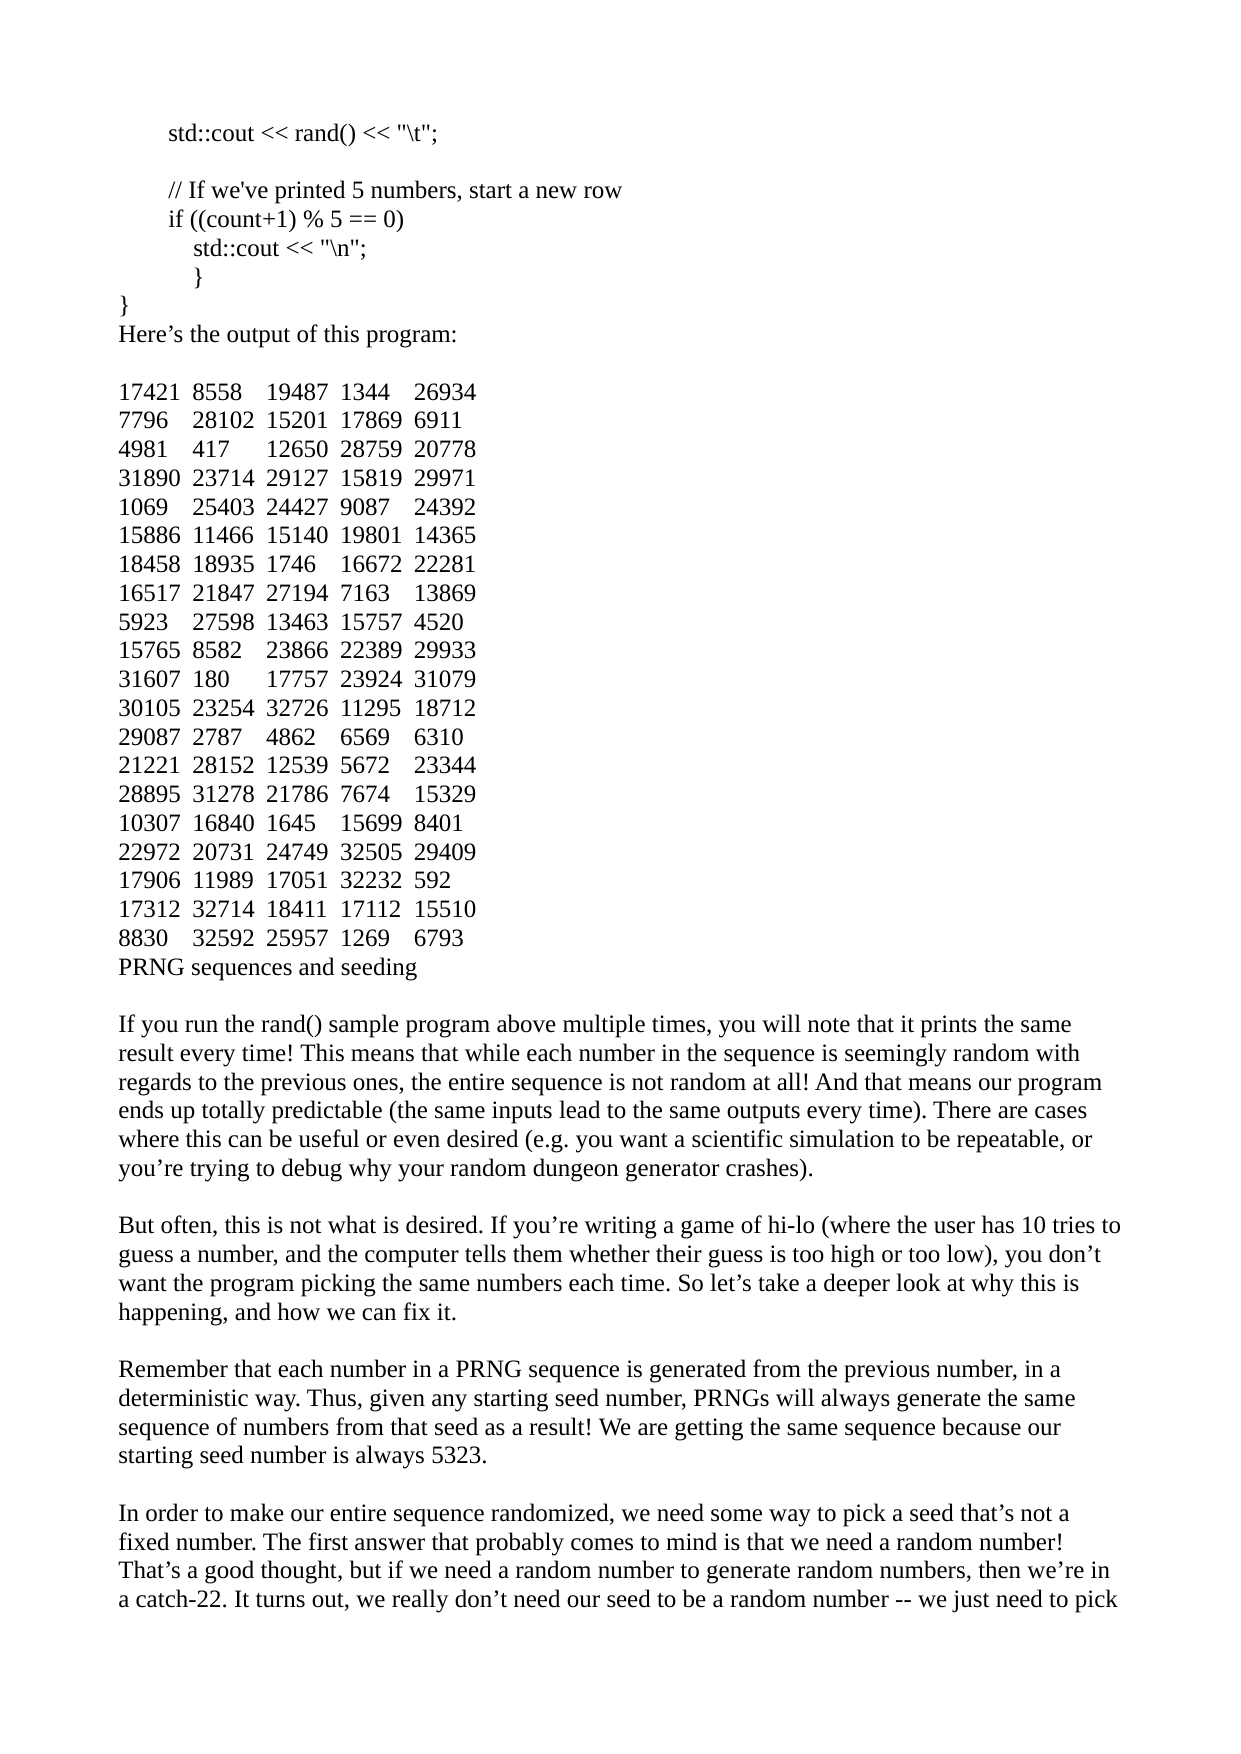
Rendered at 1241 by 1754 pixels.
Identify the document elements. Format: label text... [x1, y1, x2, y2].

text 18458 18935 1746 16672 22281 [118, 549, 1122, 578]
text 5923 27598 13463 15757 4520 [118, 607, 1122, 636]
text if ((count+1) % 5 == 0) [118, 204, 1122, 233]
text 17906 11989 17051 32232 592 [118, 866, 1122, 894]
text 1069 25403 24427 9087 24392 [118, 492, 1122, 521]
text 28895 31278 21786 7674 15329 [118, 779, 1122, 808]
text 17312 32714 18411 17112 15510 [118, 894, 1122, 923]
text std::cout << rand() << "\t"; [118, 118, 1122, 147]
text 22972 20731 24749 32505 29409 [118, 837, 1122, 866]
text 8830 32592 25957 1269 6793 [118, 923, 1122, 952]
text std::cout << "\n"; [118, 233, 1122, 262]
text 15765 8582 23866 22389 29933 [118, 636, 1122, 664]
text 17421 8558 19487 1344 26934 [118, 377, 1122, 406]
text 31890 23714 29127 15819 29971 [118, 463, 1122, 492]
text } [118, 291, 1122, 319]
text 7796 28102 15201 17869 6911 [118, 406, 1122, 434]
text Remember that each number in a PRNG sequence is generated from the previous number, in a deterministic way. Thus, given any starting seed number, PRNGs will always generate the same sequence of numbers from that seed as a result! We are getting the same sequence because our starting seed number is always 5323. [118, 1354, 1122, 1469]
text 21221 28152 12539 5672 23344 [118, 751, 1122, 779]
text // If we've printed 5 numbers, start a new row [118, 176, 1122, 204]
text 10307 16840 1645 15699 8401 [118, 808, 1122, 837]
text PRNG sequences and seeding [118, 952, 1122, 981]
text 4981 417 12650 28759 20778 [118, 434, 1122, 463]
text 16517 21847 27194 7163 13869 [118, 578, 1122, 607]
text 29087 2787 4862 6569 6310 [118, 722, 1122, 751]
text Here’s the output of this program: [118, 319, 1122, 348]
text But often, this is not what is desired. If you’re writing a game of hi-lo (where the user has 10 tries to guess a number, and the computer tells them whether their guess is too high or too low), you don’t want the program picking the same numbers each time. So let’s take a deeper look at why this is happening, and how we can fix it. [118, 1211, 1122, 1326]
text In order to make our entire sequence randomized, we need some way to pick a seed that’s not a fixed number. The first answer that probably comes to mind is that we need a random number! That’s a good thought, but if we need a random number to generate random numbers, then we’re in a catch-22. It turns out, we really don’t need our seed to be a random number -- we just need to pick [118, 1498, 1122, 1613]
text 15886 11466 15140 19801 14365 [118, 521, 1122, 549]
text If you run the rand() sample program above multiple times, you will note that it prints the same result every time! This means that while each number in the sequence is seemingly random with regards to the previous ones, the entire sequence is not random at all! And that means our program ends up totally predictable (the same inputs lead to the same outputs every time). There are cases where this can be useful or even desired (e.g. you want a scientific simulation to be repeatable, or you’re trying to debug why your random dungeon generator crashes). [118, 1009, 1122, 1182]
text } [118, 262, 1122, 291]
text 31607 180 17757 23924 31079 [118, 664, 1122, 693]
text 30105 23254 32726 11295 18712 [118, 693, 1122, 722]
